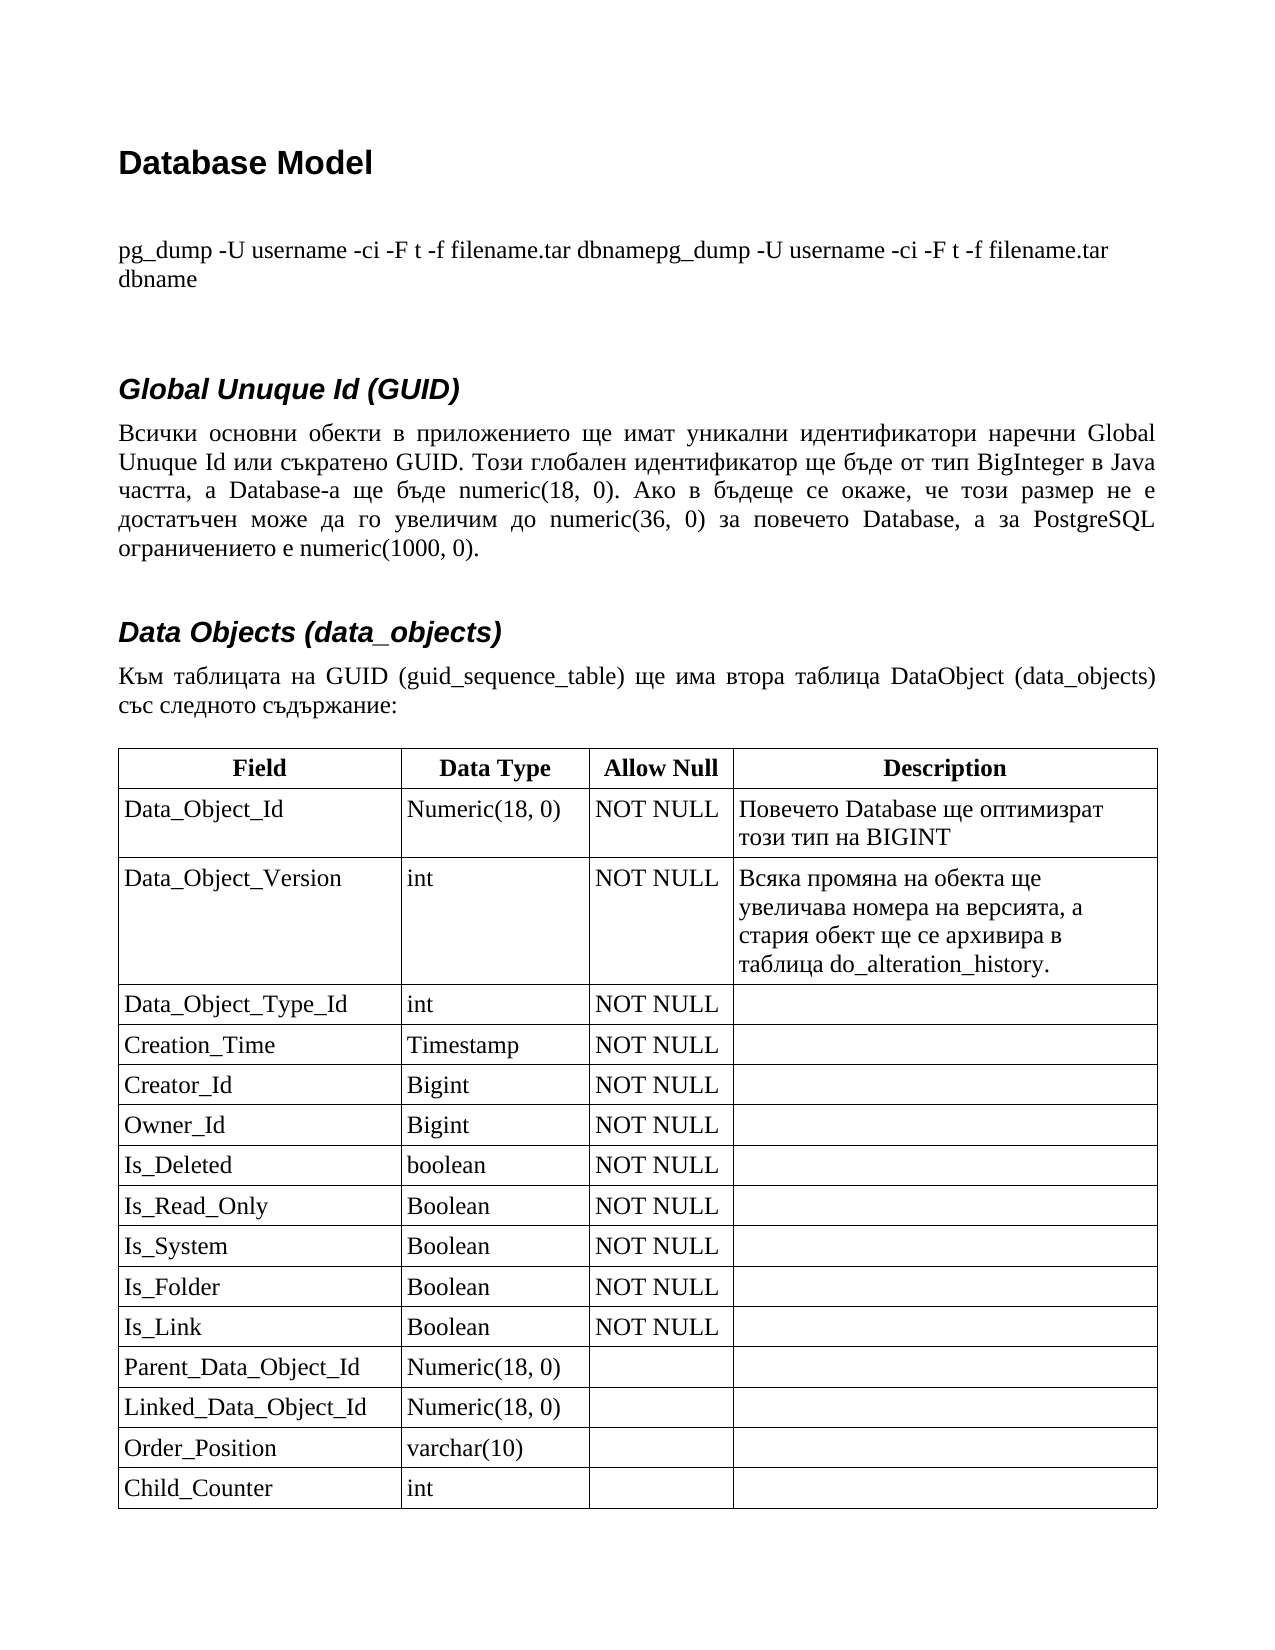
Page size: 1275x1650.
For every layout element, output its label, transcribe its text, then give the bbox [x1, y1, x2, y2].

table_cell [734, 1065, 1157, 1104]
table_cell [590, 1428, 733, 1467]
text Към таблицата на GUID (guid_sequence_table) ще има втора таблица DataObject (data_objects) със следното съдържание: [118, 661, 1157, 719]
table_header Field [119, 749, 401, 788]
table_cell Is_Folder [119, 1267, 401, 1306]
table_cell Is_Link [119, 1307, 401, 1346]
table_cell NOT NULL [590, 1025, 733, 1064]
table_cell NOT NULL [590, 1267, 733, 1306]
table_cell Parent_Data_Object_Id [119, 1347, 401, 1387]
table_header Description [734, 749, 1157, 788]
table_cell NOT NULL [590, 1105, 733, 1145]
table_cell NOT NULL [590, 858, 733, 984]
table_cell [590, 1388, 733, 1427]
table_cell Linked_Data_Object_Id [119, 1388, 401, 1427]
table_cell [734, 1226, 1157, 1266]
table_cell Повечето Database ще оптимизрат този тип на BIGINT [734, 789, 1157, 857]
table_header Data Type [402, 749, 589, 788]
table_cell Child_Counter [119, 1468, 401, 1508]
table_cell Numeric(18, 0) [402, 789, 589, 857]
table_cell Is_Read_Only [119, 1186, 401, 1225]
table_cell int [402, 858, 589, 984]
table_cell int [402, 1468, 589, 1508]
table_cell [734, 985, 1157, 1024]
table_cell NOT NULL [590, 1226, 733, 1266]
table_cell [734, 1025, 1157, 1064]
table_cell [734, 1186, 1157, 1225]
table_cell Numeric(18, 0) [402, 1347, 589, 1387]
table_cell [734, 1388, 1157, 1427]
table_cell NOT NULL [590, 1065, 733, 1104]
subtitle Global Unuque Id (GUID) [118, 372, 1157, 405]
table_cell NOT NULL [590, 1307, 733, 1346]
table_cell Boolean [402, 1186, 589, 1225]
table_cell Всяка промяна на обекта ще увеличава номера на версията, а стария обект ще се архивира в таблица do_alteration_history. [734, 858, 1157, 984]
table_cell NOT NULL [590, 985, 733, 1024]
subtitle Data Objects (data_objects) [118, 615, 1157, 649]
table_cell int [402, 985, 589, 1024]
table_cell [734, 1347, 1157, 1387]
table_cell NOT NULL [590, 789, 733, 857]
table_header Allow Null [590, 749, 733, 788]
table_cell varchar(10) [402, 1428, 589, 1467]
table_cell [734, 1307, 1157, 1346]
table_cell Boolean [402, 1307, 589, 1346]
table_cell NOT NULL [590, 1146, 733, 1185]
table_cell boolean [402, 1146, 589, 1185]
table_cell Creator_Id [119, 1065, 401, 1104]
table_cell Order_Position [119, 1428, 401, 1467]
table_cell [734, 1146, 1157, 1185]
table_cell Data_Object_Id [119, 789, 401, 857]
table_cell Is_System [119, 1226, 401, 1266]
table_cell [734, 1468, 1157, 1508]
table_cell Timestamp [402, 1025, 589, 1064]
table_cell Creation_Time [119, 1025, 401, 1064]
table_cell [734, 1267, 1157, 1306]
table_cell Numeric(18, 0) [402, 1388, 589, 1427]
text Всички основни обекти в приложението ще имат уникални идентификатори наречни Global Unuque Id или съкратено GUID. Този глобален идентификатор ще бъде от тип BigInteger в Java частта, а Database-а ще бъде numeric(18, 0). Ако в бъдеще се окаже, че този размер не е достатъчен може да го увеличим до numeric(36, 0) за повечето Database, а за PostgreSQL ограничението е numeric(1000, 0). [118, 418, 1157, 562]
table_cell [734, 1428, 1157, 1467]
table_cell Bigint [402, 1065, 589, 1104]
table_cell Is_Deleted [119, 1146, 401, 1185]
table_cell Boolean [402, 1267, 589, 1306]
subtitle Database Model [118, 143, 1157, 182]
table_cell Boolean [402, 1226, 589, 1266]
table_cell [590, 1347, 733, 1387]
table_cell Bigint [402, 1105, 589, 1145]
table_cell Data_Object_Version [119, 858, 401, 984]
table_cell Owner_Id [119, 1105, 401, 1145]
table_cell NOT NULL [590, 1186, 733, 1225]
text pg_dump -U username -ci -F t -f filename.tar dbnamepg_dump -U username -ci -F t -f filename.tar dbname [118, 236, 1157, 293]
table_cell Data_Object_Type_Id [119, 985, 401, 1024]
table_cell [734, 1105, 1157, 1145]
table_cell [590, 1468, 733, 1508]
